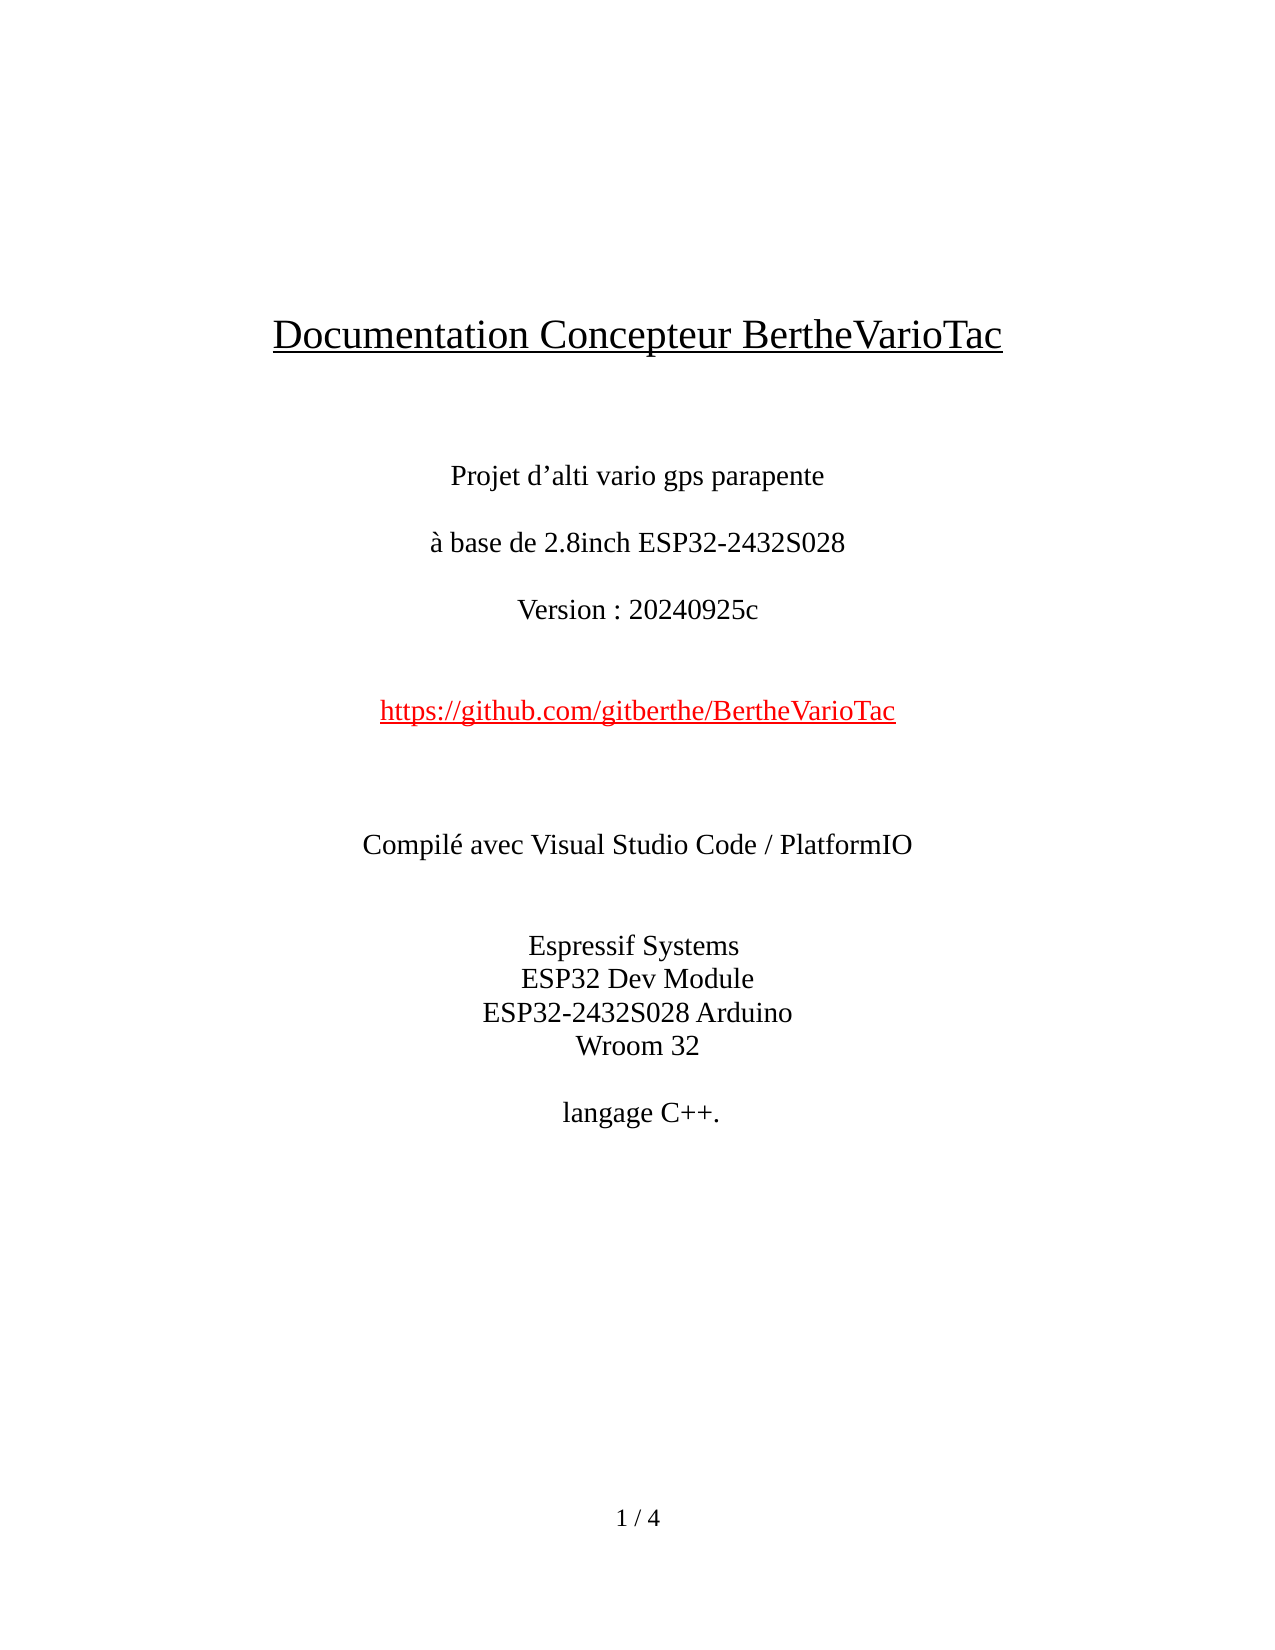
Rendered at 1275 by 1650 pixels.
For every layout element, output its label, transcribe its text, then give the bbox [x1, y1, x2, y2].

text Espressif Systems [118, 928, 1157, 961]
text ESP32-2432S028 Arduino [118, 995, 1157, 1028]
text https://github.com/gitberthe/BertheVarioTac [118, 693, 1157, 727]
text Projet d’alti vario gps parapente [118, 458, 1157, 492]
text à base de 2.8inch ESP32-2432S028 [118, 525, 1157, 559]
text Version : 20240925c [118, 592, 1157, 626]
text Wroom 32 [118, 1028, 1157, 1062]
text langage C++. [118, 1096, 1157, 1129]
text Documentation Concepteur BertheVarioTac [118, 310, 1157, 358]
text Compilé avec Visual Studio Code / PlatformIO [118, 827, 1157, 861]
text ESP32 Dev Module [118, 961, 1157, 995]
